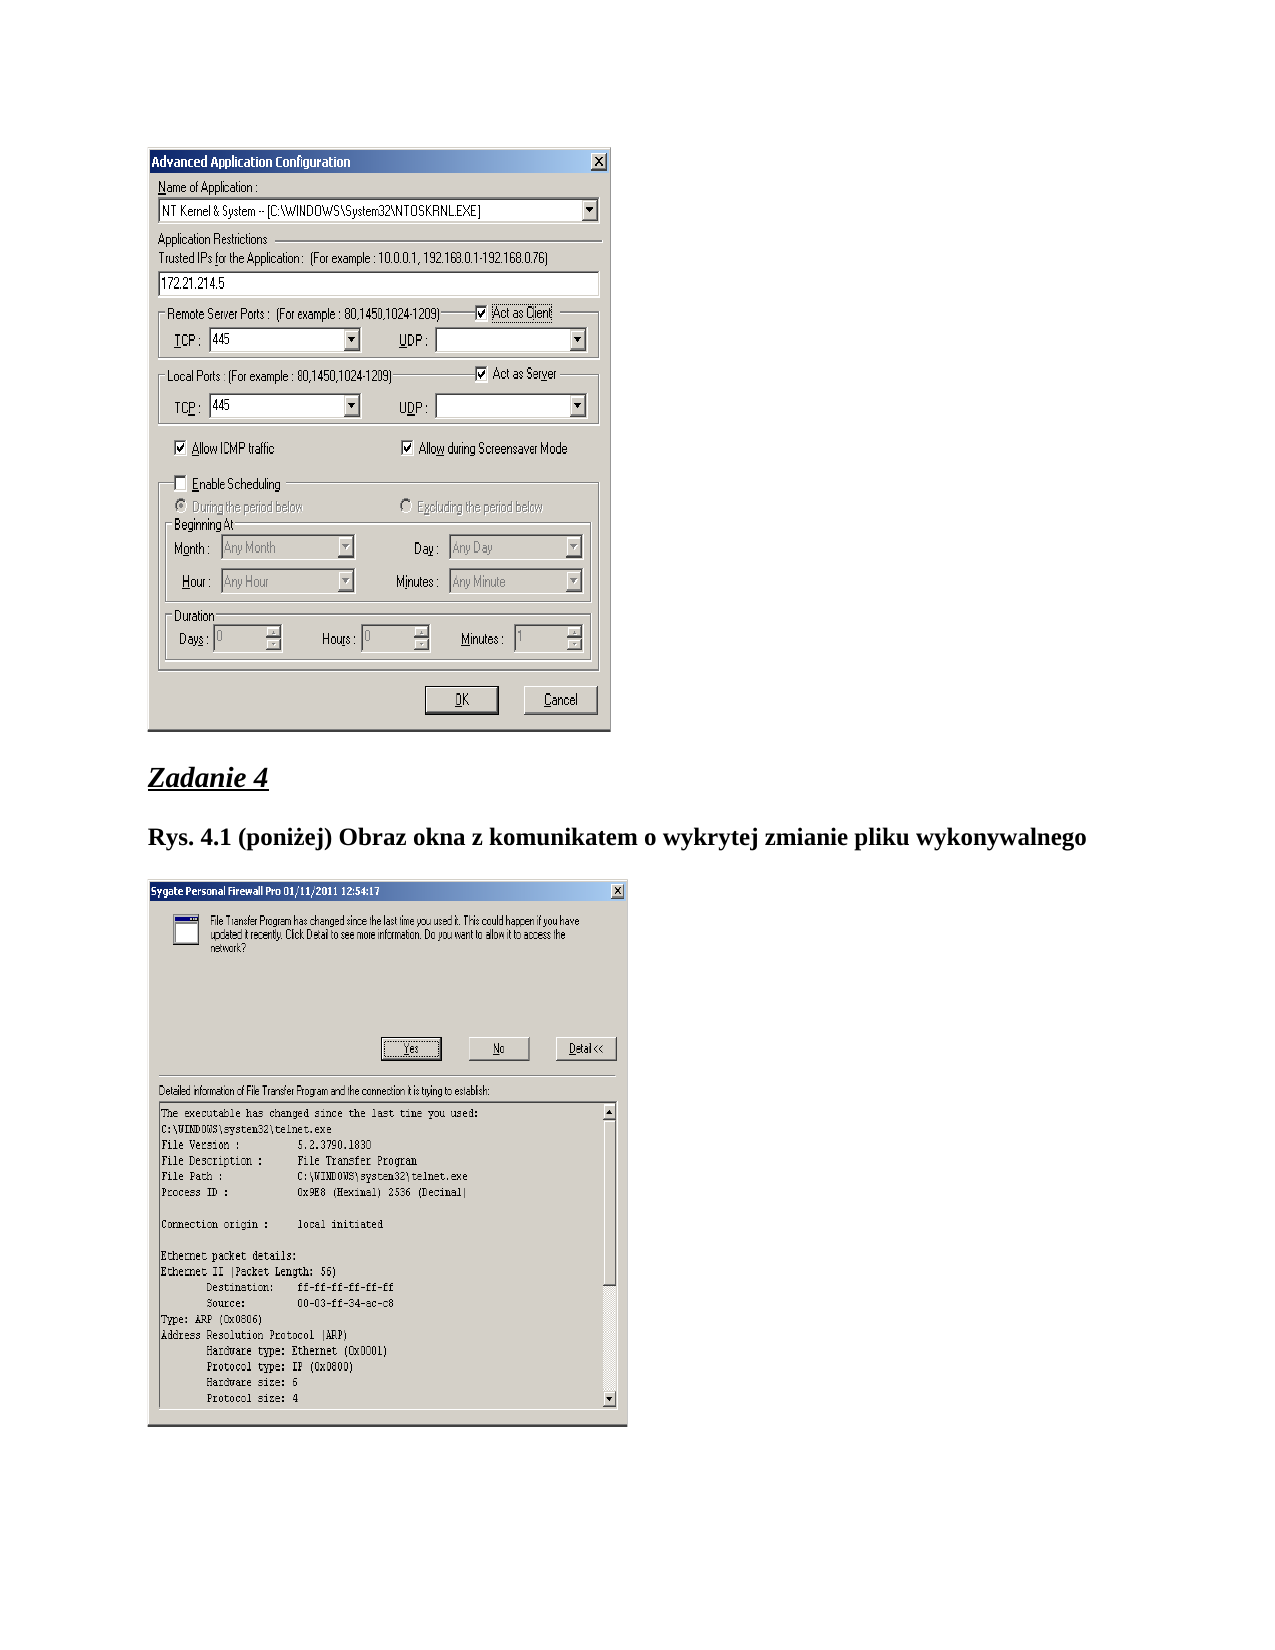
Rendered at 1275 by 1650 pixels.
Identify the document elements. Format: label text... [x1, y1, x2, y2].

text Rys. 4.1 (poniżej) Obraz okna z komunikatem o wykrytej zmianie pliku wykonywalnego [148, 822, 1127, 851]
picture [147, 879, 628, 1427]
picture [147, 147, 611, 732]
text Zadanie 4 [148, 760, 1127, 793]
